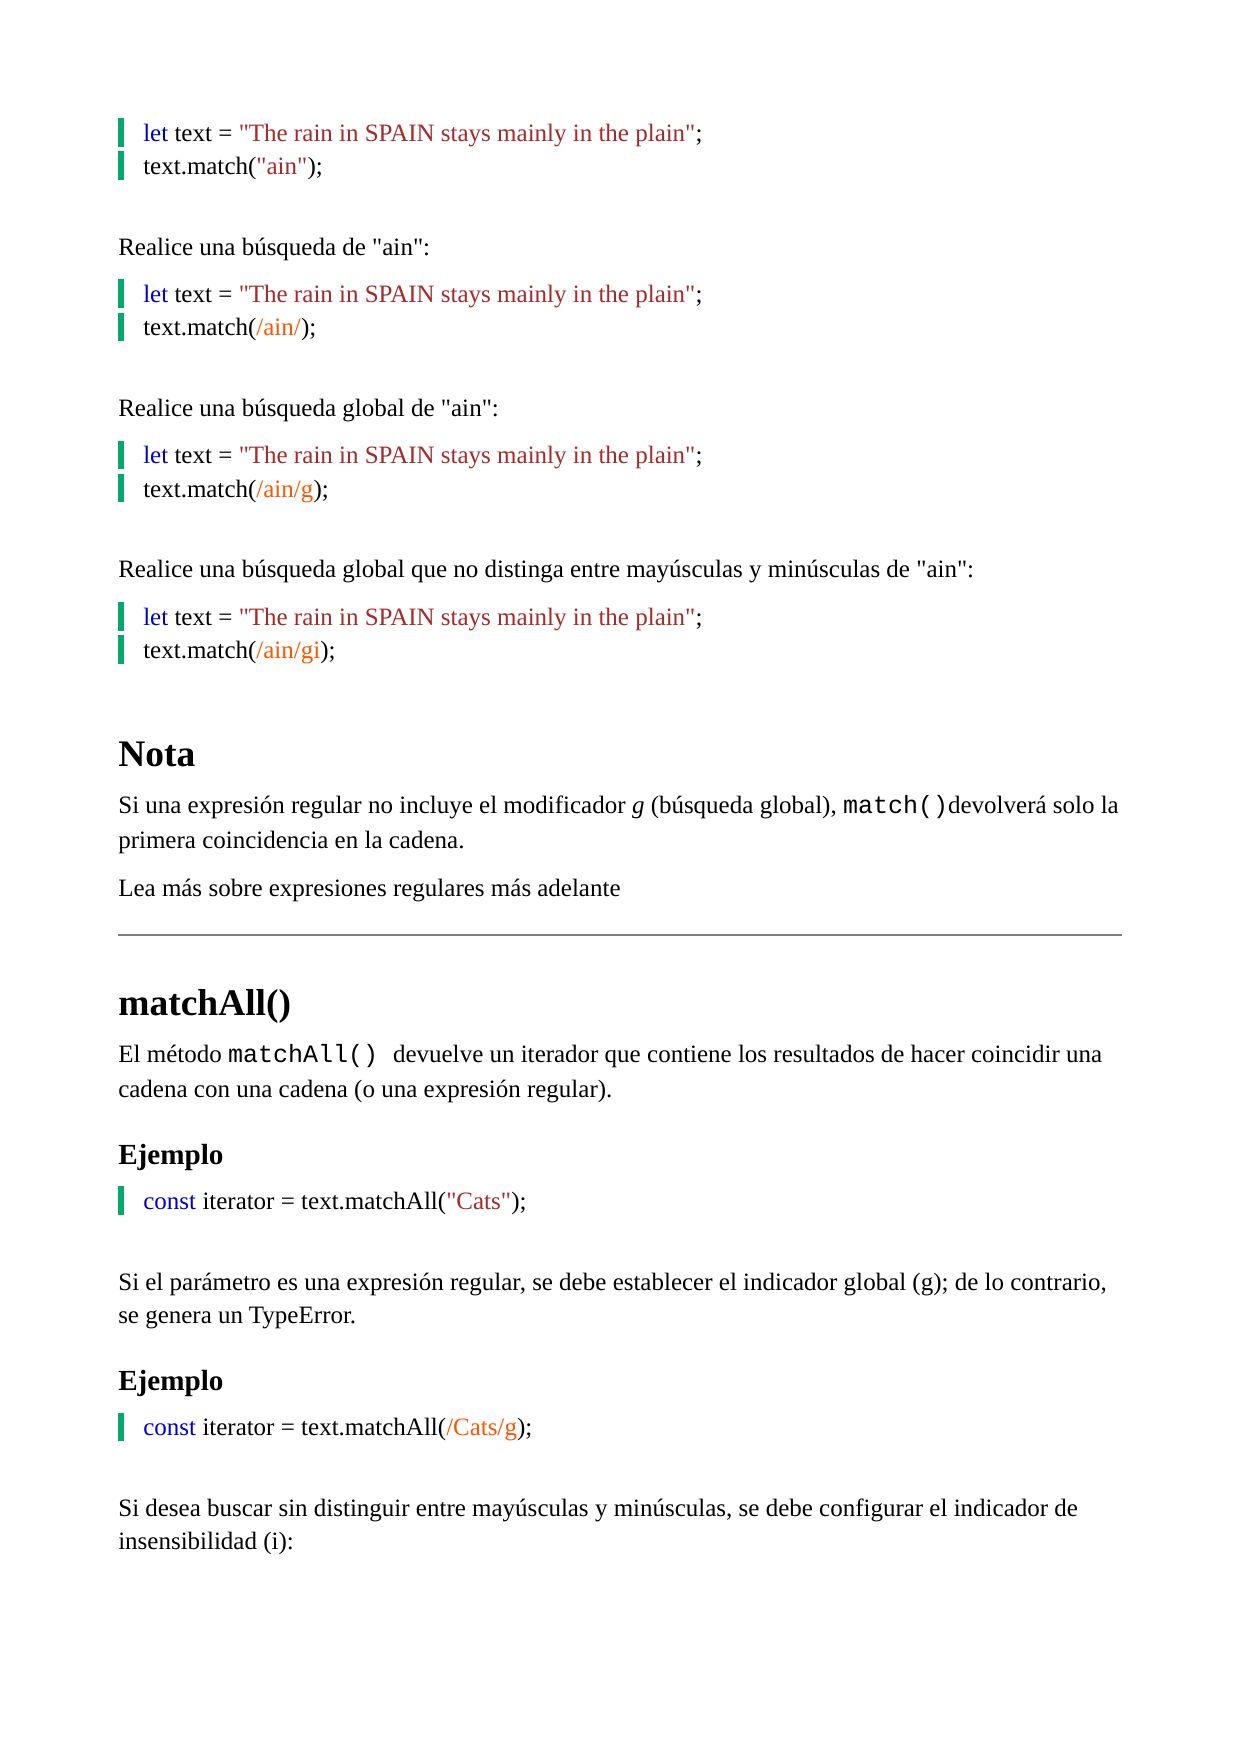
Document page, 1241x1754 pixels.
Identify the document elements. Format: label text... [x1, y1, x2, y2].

text Si el parámetro es una expresión regular, se debe establecer el indicador global (g); de lo contrario, se genera un TypeError. [118, 1267, 1122, 1329]
text const iterator = text.matchAll("Cats"); [124, 1186, 1122, 1215]
text Realice una búsqueda global de "ain": [118, 393, 1122, 422]
text let text = "The rain in SPAIN stays mainly in the plain"; text.match(/ain/g); [118, 441, 1122, 502]
text El método matchAll() devuelve un iterador que contiene los resultados de hacer coincidir una cadena con una cadena (o una expresión regular). [118, 1039, 1122, 1103]
text const iterator = text.matchAll(/Cats/g); [118, 1412, 1122, 1441]
text Si una expresión regular no incluye el modificador g (búsqueda global), match()devolverá solo la primera coincidencia en la cadena. [118, 790, 1122, 854]
text let text = "The rain in SPAIN stays mainly in the plain"; text.match(/ain/gi); [118, 602, 1122, 664]
text let text = "The rain in SPAIN stays mainly in the plain"; text.match("ain"); [118, 118, 1122, 180]
subtitle Ejemplo [118, 1137, 1122, 1171]
text Realice una búsqueda global que no distinga entre mayúsculas y minúsculas de "ain": [118, 554, 1122, 583]
text Realice una búsqueda de "ain": [118, 232, 1122, 261]
subtitle Ejemplo [118, 1363, 1122, 1397]
subtitle Nota [118, 731, 1122, 774]
text Lea más sobre expresiones regulares más adelante [118, 873, 1122, 901]
text Si desea buscar sin distinguir entre mayúsculas y minúsculas, se debe configurar el indicador de insensibilidad (i): [118, 1493, 1122, 1555]
subtitle matchAll() [118, 980, 1122, 1023]
text let text = "The rain in SPAIN stays mainly in the plain"; text.match(/ain/); [118, 279, 1122, 341]
